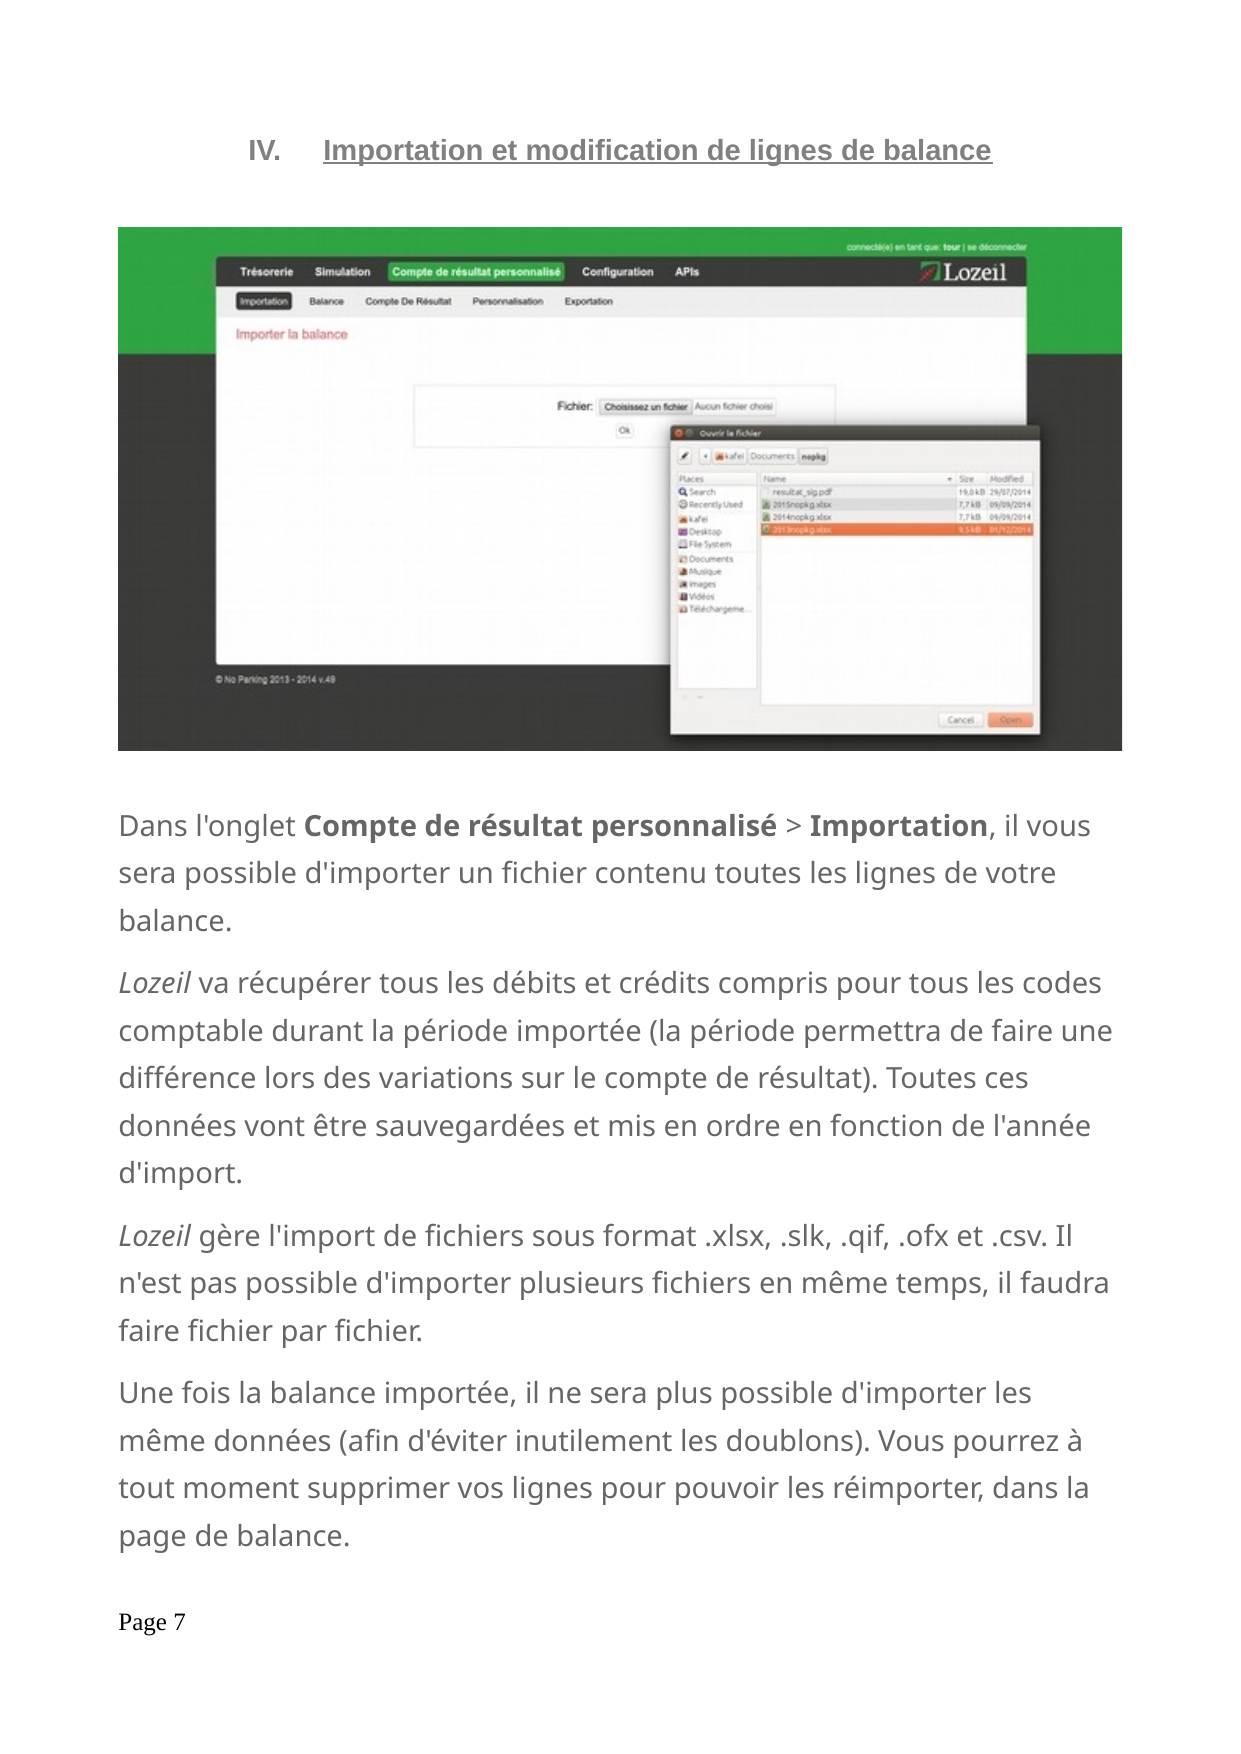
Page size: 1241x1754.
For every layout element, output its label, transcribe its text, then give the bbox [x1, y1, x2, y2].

text Lozeil gère l'import de fichiers sous format .xlsx, .slk, .qif, .ofx et .csv. Il n'est pas possible d'importer plusieurs fichiers en même temps, il faudra faire fichier par fichier. [118, 1215, 1122, 1350]
text Dans l'onglet Compte de résultat personnalisé > Importation, il vous sera possible d'importer un fichier contenu toutes les lignes de votre balance. [118, 805, 1122, 940]
text Lozeil va récupérer tous les débits et crédits compris pour tous les codes comptable durant la période importée (la période permettra de faire une différence lors des variations sur le compte de résultat). Toutes ces données vont être sauvegardées et mis en ordre en fonction de l'année d'import. [118, 962, 1122, 1192]
picture [118, 227, 1123, 751]
subtitle IV. Importation et modification de lignes de balance [118, 133, 1122, 166]
text Une fois la balance importée, il ne sera plus possible d'importer les même données (afin d'éviter inutilement les doublons). Vous pourrez à tout moment supprimer vos lignes pour pouvoir les réimporter, dans la page de balance. [118, 1372, 1122, 1555]
